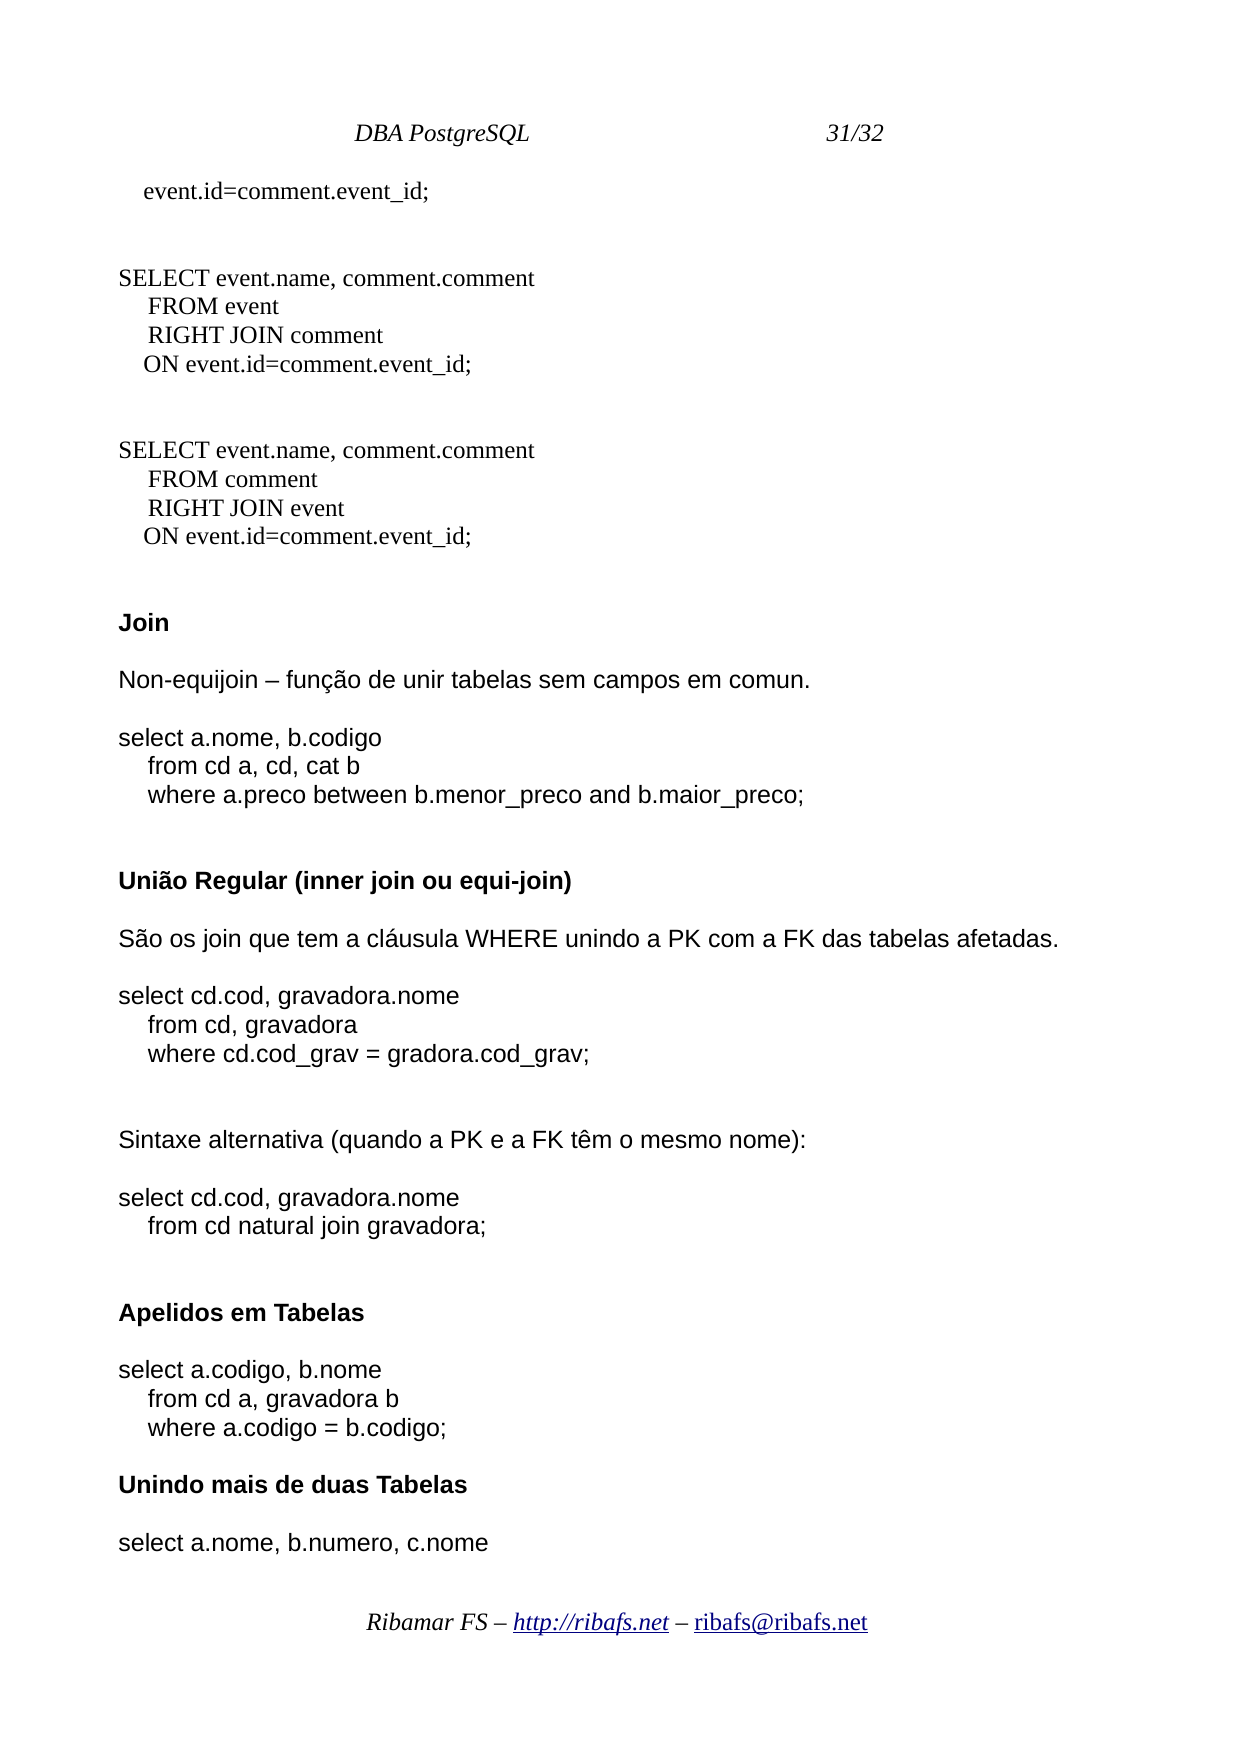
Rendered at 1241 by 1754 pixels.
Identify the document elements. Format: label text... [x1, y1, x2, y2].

text from cd natural join gravadora; [118, 1211, 1122, 1240]
text Join [118, 608, 1122, 636]
text from cd, gravadora [118, 1010, 1122, 1039]
text event.id=comment.event_id; [118, 176, 1122, 205]
text where a.codigo = b.codigo; [118, 1413, 1122, 1441]
text select a.nome, b.numero, c.nome [118, 1528, 1122, 1556]
text where cd.cod_grav = gradora.cod_grav; [118, 1039, 1122, 1068]
text Apelidos em Tabelas [118, 1298, 1122, 1326]
text from cd a, gravadora b [118, 1384, 1122, 1413]
text where a.preco between b.menor_preco and b.maior_preco; [118, 780, 1122, 809]
text FROM event [118, 291, 1122, 320]
text select cd.cod, gravadora.nome [118, 1183, 1122, 1211]
text select a.codigo, b.nome [118, 1355, 1122, 1384]
text Non-equijoin – função de unir tabelas sem campos em comun. [118, 665, 1122, 694]
text Sintaxe alternativa (quando a PK e a FK têm o mesmo nome): [118, 1125, 1122, 1154]
text RIGHT JOIN event [118, 493, 1122, 521]
text Unindo mais de duas Tabelas [118, 1470, 1122, 1499]
text SELECT event.name, comment.comment [118, 263, 1122, 291]
text ON event.id=comment.event_id; [118, 349, 1122, 378]
text ON event.id=comment.event_id; [118, 521, 1122, 550]
text São os join que tem a cláusula WHERE unindo a PK com a FK das tabelas afetadas. [118, 924, 1122, 953]
text SELECT event.name, comment.comment [118, 435, 1122, 464]
text RIGHT JOIN comment [118, 320, 1122, 349]
text União Regular (inner join ou equi-join) [118, 866, 1122, 895]
text from cd a, cd, cat b [118, 751, 1122, 780]
text select cd.cod, gravadora.nome [118, 981, 1122, 1010]
text select a.nome, b.codigo [118, 723, 1122, 751]
text FROM comment [118, 464, 1122, 493]
